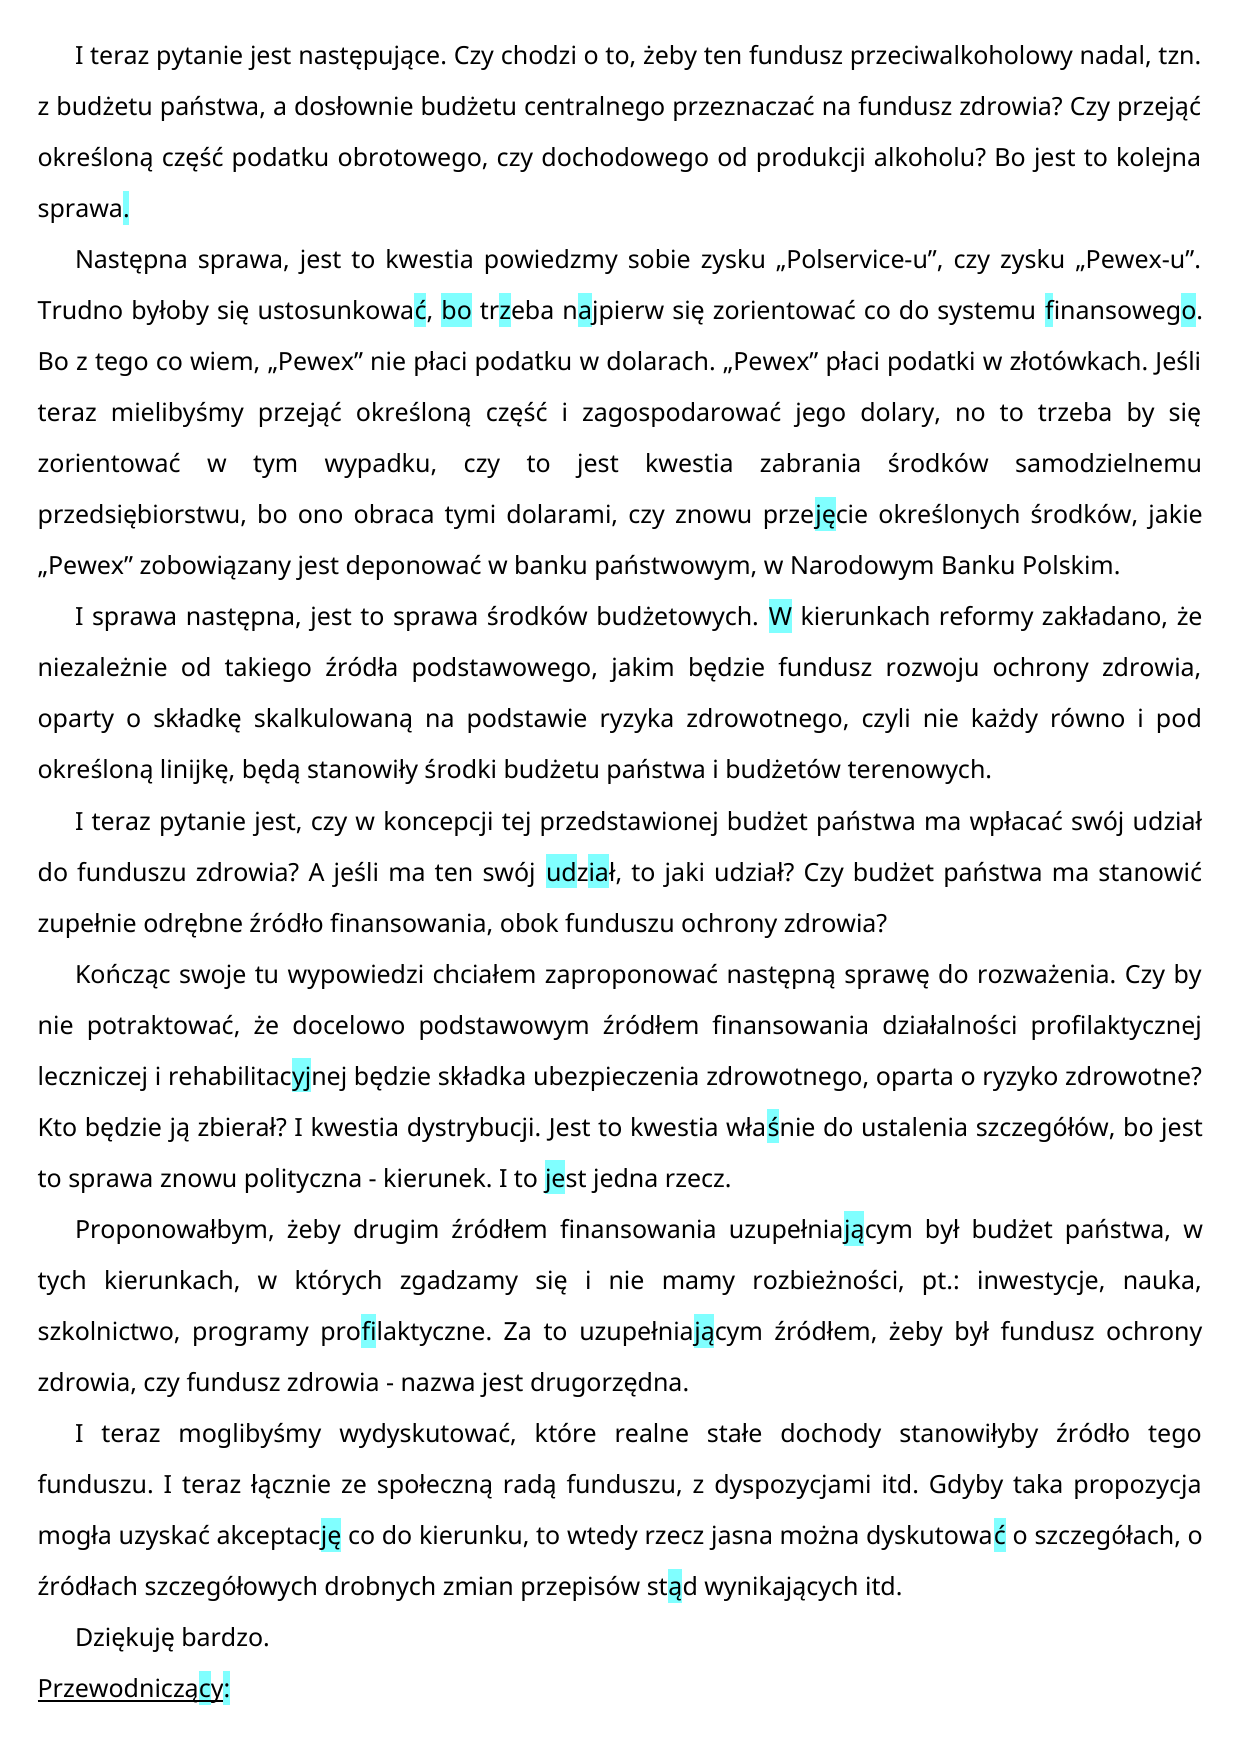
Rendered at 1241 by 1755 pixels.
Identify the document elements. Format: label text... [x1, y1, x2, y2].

text Proponowałbym, żeby drugim źródłem finansowania uzupełniającym był budżet państwa, w tych kierunkach, w których zgadzamy się i nie mamy rozbieżności, pt.: inwestycje, nauka, szkolnictwo, programy profilaktyczne. Za to uzupełniającym źródłem, żeby był fundusz ochrony zdrowia, czy fundusz zdrowia - nazwa jest drugorzędna. [37, 1211, 1203, 1399]
text I sprawa następna, jest to sprawa środków budżetowych. W kierunkach reformy zakładano, że niezależnie od takiego źródła podstawowego, jakim będzie fundusz rozwoju ochrony zdrowia, oparty o składkę skalkulowaną na podstawie ryzyka zdrowotnego, czyli nie każdy równo i pod określoną linijkę, będą stanowiły środki budżetu państwa i budżetów terenowych. [37, 599, 1203, 786]
text Kończąc swoje tu wypowiedzi chciałem zaproponować następną sprawę do rozważenia. Czy by nie potraktować, że docelowo podstawowym źródłem finansowania działalności profilaktycznej leczniczej i rehabilitacyjnej będzie składka ubezpieczenia zdrowotnego, oparta o ryzyko zdrowotne? Kto będzie ją zbierał? I kwestia dystrybucji. Jest to kwestia właśnie do ustalenia szczegółów, bo jest to sprawa znowu polityczna - kierunek. I to jest jedna rzecz. [37, 956, 1203, 1194]
text Przewodniczący: [37, 1671, 1203, 1705]
text Dziękuję bardzo. [37, 1620, 1203, 1654]
text I teraz moglibyśmy wydyskutować, które realne stałe dochody stanowiłyby źródło tego funduszu. I teraz łącznie ze społeczną radą funduszu, z dyspozycjami itd. Gdyby taka propozycja mogła uzyskać akceptację co do kierunku, to wtedy rzecz jasna można dyskutować o szczegółach, o źródłach szczegółowych drobnych zmian przepisów stąd wynikających itd. [37, 1416, 1203, 1603]
text I teraz pytanie jest następujące. Czy chodzi o to, żeby ten fundusz przeciwalkoholowy nadal, tzn. z budżetu państwa, a dosłownie budżetu centralnego przeznaczać na fundusz zdrowia? Czy przejąć określoną część podatku obrotowego, czy dochodowego od produkcji alkoholu? Bo jest to kolejna sprawa. [37, 37, 1203, 225]
text I teraz pytanie jest, czy w koncepcji tej przedstawionej budżet państwa ma wpłacać swój udział do funduszu zdrowia? A jeśli ma ten swój udział, to jaki udział? Czy budżet państwa ma stanowić zupełnie odrębne źródło finansowania, obok funduszu ochrony zdrowia? [37, 803, 1203, 939]
text Następna sprawa, jest to kwestia powiedzmy sobie zysku „Polservice-u”, czy zysku „Pewex-u”. Trudno byłoby się ustosunkować, bo trzeba najpierw się zorientować co do systemu finansowego. Bo z tego co wiem, „Pewex” nie płaci podatku w dolarach. „Pewex” płaci podatki w złotówkach. Jeśli teraz mielibyśmy przejąć określoną część i zagospodarować jego dolary, no to trzeba by się zorientować w tym wypadku, czy to jest kwestia zabrania środków samodzielnemu przedsiębiorstwu, bo ono obraca tymi dolarami, czy znowu przejęcie określonych środków, jakie „Pewex” zobowiązany jest deponować w banku państwowym, w Narodowym Banku Polskim. [37, 242, 1203, 582]
